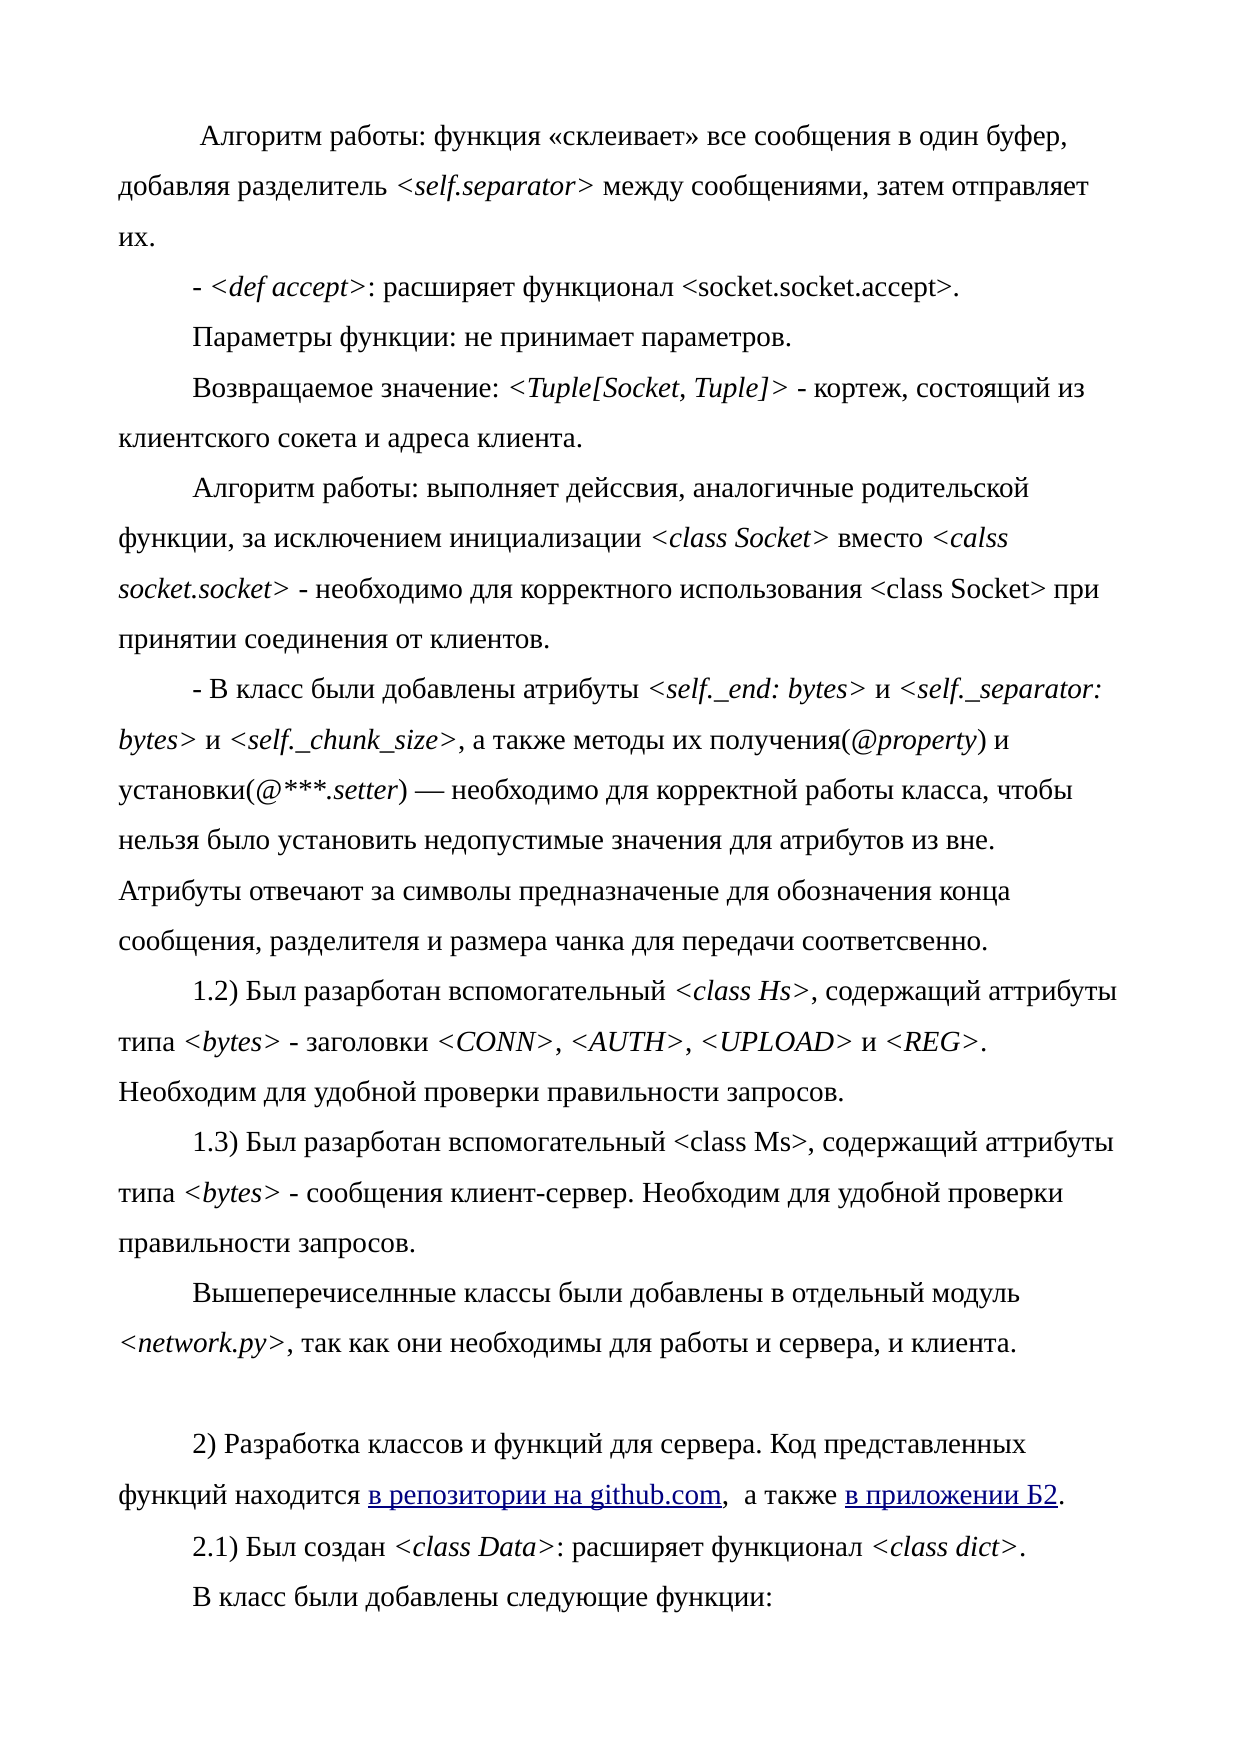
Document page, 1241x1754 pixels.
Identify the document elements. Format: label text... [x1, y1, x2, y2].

text 2) Разработка классов и функций для сервера. Код представленных функций находится в репозитории на github.com, а также в приложении Б2. [118, 1426, 1122, 1511]
text - <def accept>: расширяет функционал <socket.socket.accept>. [118, 269, 1122, 303]
text 1.2) Был разарботан вспомогательный <class Hs>, содержащий аттрибуты типа <bytes> - заголовки <CONN>, <AUTH>, <UPLOAD> и <REG>. Необходим для удобной проверки правильности запросов. [118, 973, 1122, 1108]
text - В класс были добавлены атрибуты <self._end: bytes> и <self._separator: bytes> и <self._chunk_size>, а также методы их получения(@property) и установки(@***.setter) — необходимо для корректной работы класса, чтобы нельзя было установить недопустимые значения для атрибутов из вне. Атрибуты отвечают за символы предназначеные для обозначения конца сообщения, разделителя и размера чанка для передачи соответсвенно. [118, 672, 1122, 957]
text В класс были добавлены следующие функции: [118, 1579, 1122, 1612]
text 2.1) Был создан <class Data>: расширяет функционал <class dict>. [118, 1529, 1122, 1562]
text Алгоритм работы: выполняет дейссвия, аналогичные родительской функции, за исключением инициализации <class Socket> вместо <calss socket.socket> - необходимо для корректного использования <class Socket> при принятии соединения от клиентов. [118, 470, 1122, 655]
text 1.3) Был разарботан вспомогательный <class Ms>, содержащий аттрибуты типа <bytes> - сообщения клиент-сервер. Необходим для удобной проверки правильности запросов. [118, 1124, 1122, 1258]
text Возвращаемое значение: <Tuple[Socket, Tuple]> - кортеж, состоящий из клиентского сокета и адреса клиента. [118, 370, 1122, 453]
text Вышеперечиселнные классы были добавлены в отдельный модуль <network.py>, так как они необходимы для работы и сервера, и клиента. [118, 1275, 1122, 1359]
text Алгоритм работы: функция «склеивает» все сообщения в один буфер, добавляя разделитель <self.separator> между сообщениями, затем отправляет их. [118, 118, 1122, 252]
text Параметры функции: не принимает параметров. [118, 319, 1122, 353]
